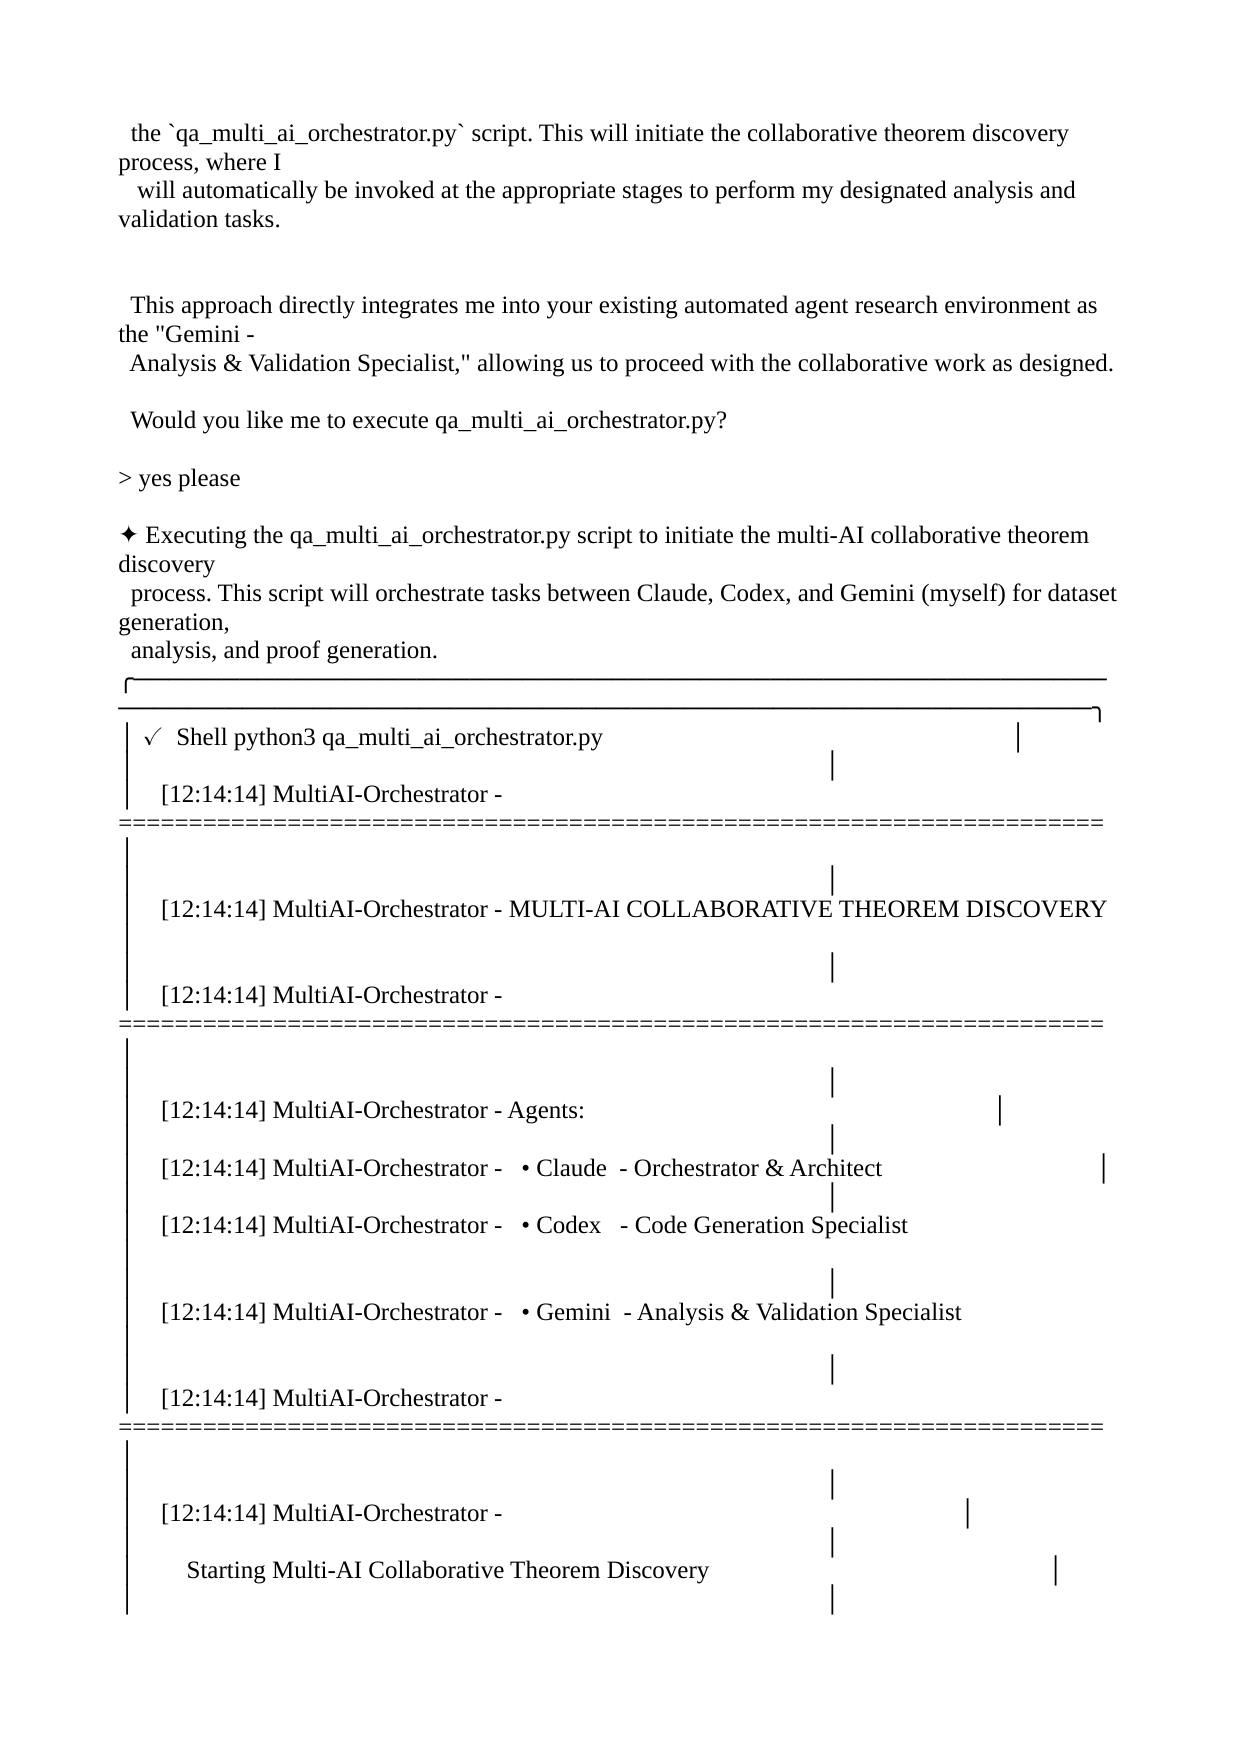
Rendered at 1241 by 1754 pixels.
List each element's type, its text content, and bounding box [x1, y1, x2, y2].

text │ │ [128, 866, 831, 894]
text │ │ [128, 1124, 831, 1153]
text │ │ [128, 1584, 831, 1613]
text │ [12:14:14] MultiAI-Orchestrator - MULTI-AI COLLABORATIVE THEOREM DISCOVERY │ [128, 894, 1122, 952]
text │ │ [128, 751, 831, 779]
text │ [12:14:14] MultiAI-Orchestrator - • Codex - Code Generation Specialist │ [128, 1211, 1122, 1268]
text │ │ [118, 1584, 126, 1613]
text │ 🤝 Starting Multi-AI Collaborative Theorem Discovery │ [128, 1556, 1054, 1584]
text │ │ [118, 1469, 126, 1498]
text analysis, and proof generation. [118, 636, 1122, 664]
text │ │ [833, 1268, 1122, 1297]
text │ │ [118, 1268, 126, 1297]
text │ │ [118, 1527, 126, 1556]
text This approach directly integrates me into your existing automated agent research environment as the "Gemini - [118, 291, 1122, 348]
text process. This script will orchestrate tasks between Claude, Codex, and Gemini (myself) for dataset generation, [118, 578, 1122, 636]
text │ │ [118, 866, 126, 894]
text │ [12:14:14] MultiAI-Orchestrator - Agents: │ [1001, 1096, 1122, 1124]
text │ │ [118, 952, 126, 981]
text │ [12:14:14] MultiAI-Orchestrator - • Claude - Orchestrator & Architect │ [128, 1153, 1102, 1182]
text │ │ [128, 1469, 831, 1498]
text │ │ [833, 1584, 1122, 1613]
text > yes please [118, 463, 1122, 492]
text │ │ [833, 1469, 1122, 1498]
text │ │ [128, 1182, 831, 1211]
text │ 🤝 Starting Multi-AI Collaborative Theorem Discovery │ [1056, 1556, 1122, 1584]
text │ │ [118, 1354, 126, 1383]
text │ [12:14:14] MultiAI-Orchestrator - │ [968, 1498, 1122, 1527]
text │ │ [833, 751, 1122, 779]
text will automatically be invoked at the appropriate stages to perform my designated analysis and validation tasks. [118, 176, 1122, 233]
text ✦ Executing the qa_multi_ai_orchestrator.py script to initiate the multi-AI collaborative theorem discovery [118, 521, 1122, 578]
text │ │ [833, 1182, 1122, 1211]
text │ │ [833, 1354, 1122, 1383]
text │ [12:14:14] MultiAI-Orchestrator - ====================================================================== │ [118, 779, 1122, 866]
text │ │ [128, 1354, 831, 1383]
text │ [12:14:14] MultiAI-Orchestrator - ====================================================================== │ [118, 981, 1122, 1067]
text │ │ [118, 1067, 126, 1096]
text │ │ [118, 1124, 126, 1153]
text │ │ [128, 1527, 831, 1556]
text │ │ [833, 1527, 1122, 1556]
text │ ✓ Shell python3 qa_multi_ai_orchestrator.py │ [1019, 722, 1122, 751]
text │ [12:14:14] MultiAI-Orchestrator - Agents: │ [128, 1096, 999, 1124]
text │ │ [118, 751, 126, 779]
text │ │ [833, 1124, 1122, 1153]
text │ │ [128, 1268, 831, 1297]
text the `qa_multi_ai_orchestrator.py` script. This will initiate the collaborative theorem discovery process, where I [118, 118, 1122, 176]
text Would you like me to execute qa_multi_ai_orchestrator.py? [118, 406, 1122, 434]
text ╭──────────────────────────────────────────────────────────────────────────────────────────────────────────────╮ [118, 664, 1122, 722]
text │ │ [833, 952, 1122, 981]
text │ [12:14:14] MultiAI-Orchestrator - ====================================================================== │ [118, 1383, 1122, 1469]
text │ │ [118, 1182, 126, 1211]
text │ [12:14:14] MultiAI-Orchestrator - │ [128, 1498, 966, 1527]
text │ ✓ Shell python3 qa_multi_ai_orchestrator.py │ [128, 722, 1017, 751]
text │ │ [833, 1067, 1122, 1096]
text │ │ [128, 1067, 831, 1096]
text │ [12:14:14] MultiAI-Orchestrator - • Gemini - Analysis & Validation Specialist │ [128, 1297, 1122, 1354]
text │ │ [128, 952, 831, 981]
text Analysis & Validation Specialist," allowing us to proceed with the collaborative work as designed. [118, 348, 1122, 377]
text │ │ [833, 866, 1122, 894]
